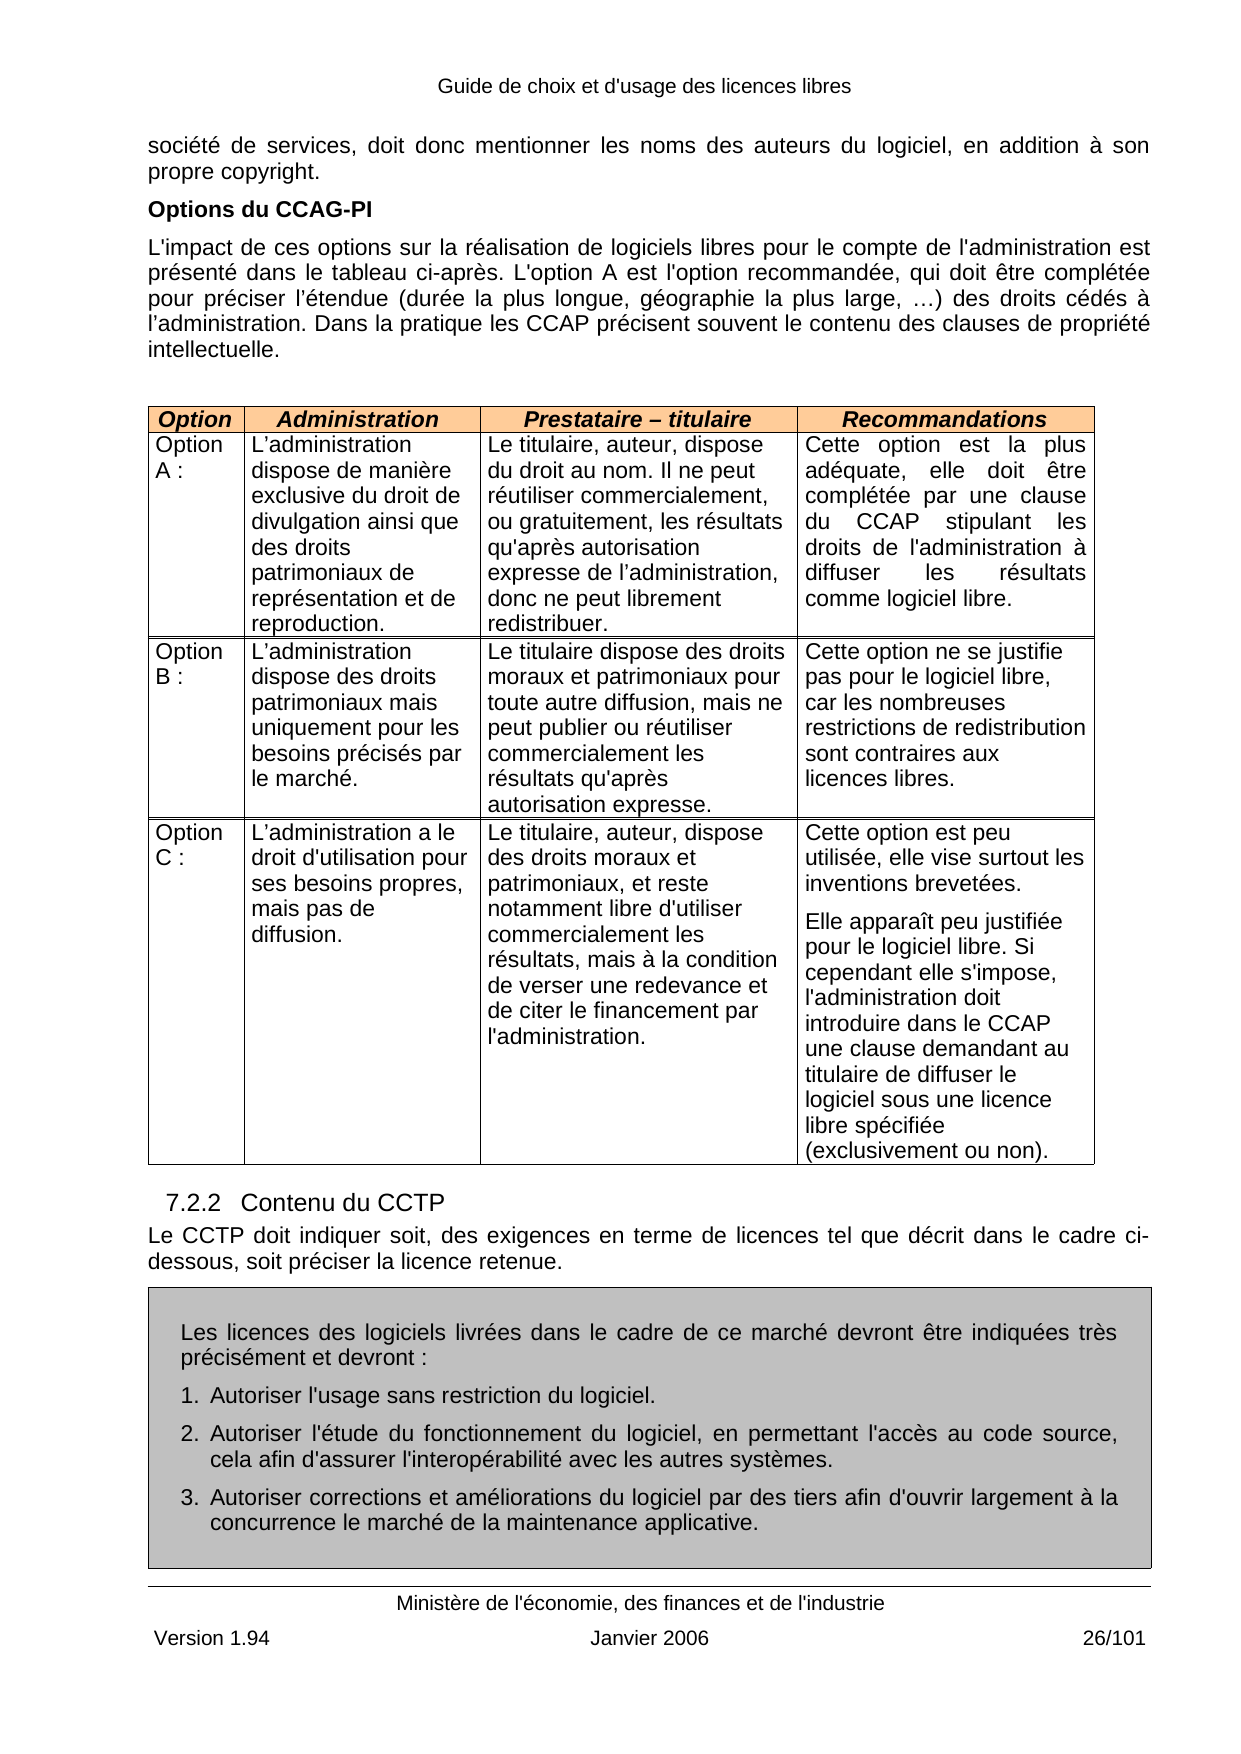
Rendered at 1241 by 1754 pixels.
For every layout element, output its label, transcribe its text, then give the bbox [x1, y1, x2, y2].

table_header Option [149, 407, 244, 432]
table_cell L’administration a le droit d'utilisation pour ses besoins propres, mais pas de diffusion. [245, 820, 480, 1164]
table_cell L’administration dispose des droits patrimoniaux mais uniquement pour les besoins précisés par le marché. [245, 639, 480, 817]
table_cell Le titulaire dispose des droits moraux et patrimoniaux pour toute autre diffusion, mais ne peut publier ou réutiliser commercialement les résultats qu'après autorisation expresse. [481, 639, 797, 817]
text Les licences des logiciels livrées dans le cadre de ce marché devront être indiquées très précisément et devront : [149, 1288, 1151, 1350]
table_cell Option B : [149, 639, 244, 817]
table_cell L’administration dispose de manière exclusive du droit de divulgation ainsi que des droits patrimoniaux de représentation et de reproduction. [245, 433, 480, 636]
table_header Administration [245, 407, 480, 432]
text L'impact de ces options sur la réalisation de logiciels libres pour le compte de l'administration est présenté dans le tableau ci-après. L'option A est l'option recommandée, qui doit être complétée pour préciser l’étendue (durée la plus longue, géographie la plus large, …) des droits cédés à l’administration. Dans la pratique les CCAP précisent souvent le contenu des clauses de propriété intellectuelle. [148, 234, 1151, 362]
table_cell Cette option est la plus adéquate, elle doit être complétée par une clause du CCAP stipulant les droits de l'administration à diffuser les résultats comme logiciel libre. [798, 433, 1094, 636]
table_cell Option C : [149, 820, 244, 1164]
list Autoriser l'étude du fonctionnement du logiciel, en permettant l'accès au code source, cela afin d'assurer l'interopérabilité avec les autres systèmes. [149, 1388, 1151, 1452]
table_cell Le titulaire, auteur, dispose des droits moraux et patrimoniaux, et reste notamment libre d'utiliser commercialement les résultats, mais à la condition de verser une redevance et de citer le financement par l'administration. [481, 820, 797, 1164]
table_cell Option A : [149, 433, 244, 636]
table_header Prestataire – titulaire [481, 407, 797, 432]
table_cell Cette option est peu utilisée, elle vise surtout les inventions brevetées. Elle apparaît peu justifiée pour le logiciel libre. Si cependant elle s'impose, l'administration doit introduire dans le CCAP une clause demandant au titulaire de diffuser le logiciel sous une licence libre spécifiée (exclusivement ou non). [798, 820, 1094, 1164]
text Options du CCAG-PI [148, 196, 1151, 222]
text Le CCTP doit indiquer soit, des exigences en terme de licences tel que décrit dans le cadre ci-dessous, soit préciser la licence retenue. [148, 1223, 1151, 1274]
list Autoriser corrections et améliorations du logiciel par des tiers afin d'ouvrir largement à la concurrence le marché de la maintenance applicative. [149, 1452, 1151, 1568]
table_cell Cette option ne se justifie pas pour le logiciel libre, car les nombreuses restrictions de redistribution sont contraires aux licences libres. [798, 639, 1094, 817]
list Autoriser l'usage sans restriction du logiciel. [149, 1350, 1151, 1388]
subtitle Contenu du CCTP [165, 1189, 1151, 1217]
text société de services, doit donc mentionner les noms des auteurs du logiciel, en addition à son propre copyright. [148, 133, 1151, 184]
table_cell Le titulaire, auteur, dispose du droit au nom. Il ne peut réutiliser commercialement, ou gratuitement, les résultats qu'après autorisation expresse de l’administration, donc ne peut librement redistribuer. [481, 433, 797, 636]
table_header Recommandations [798, 407, 1094, 432]
